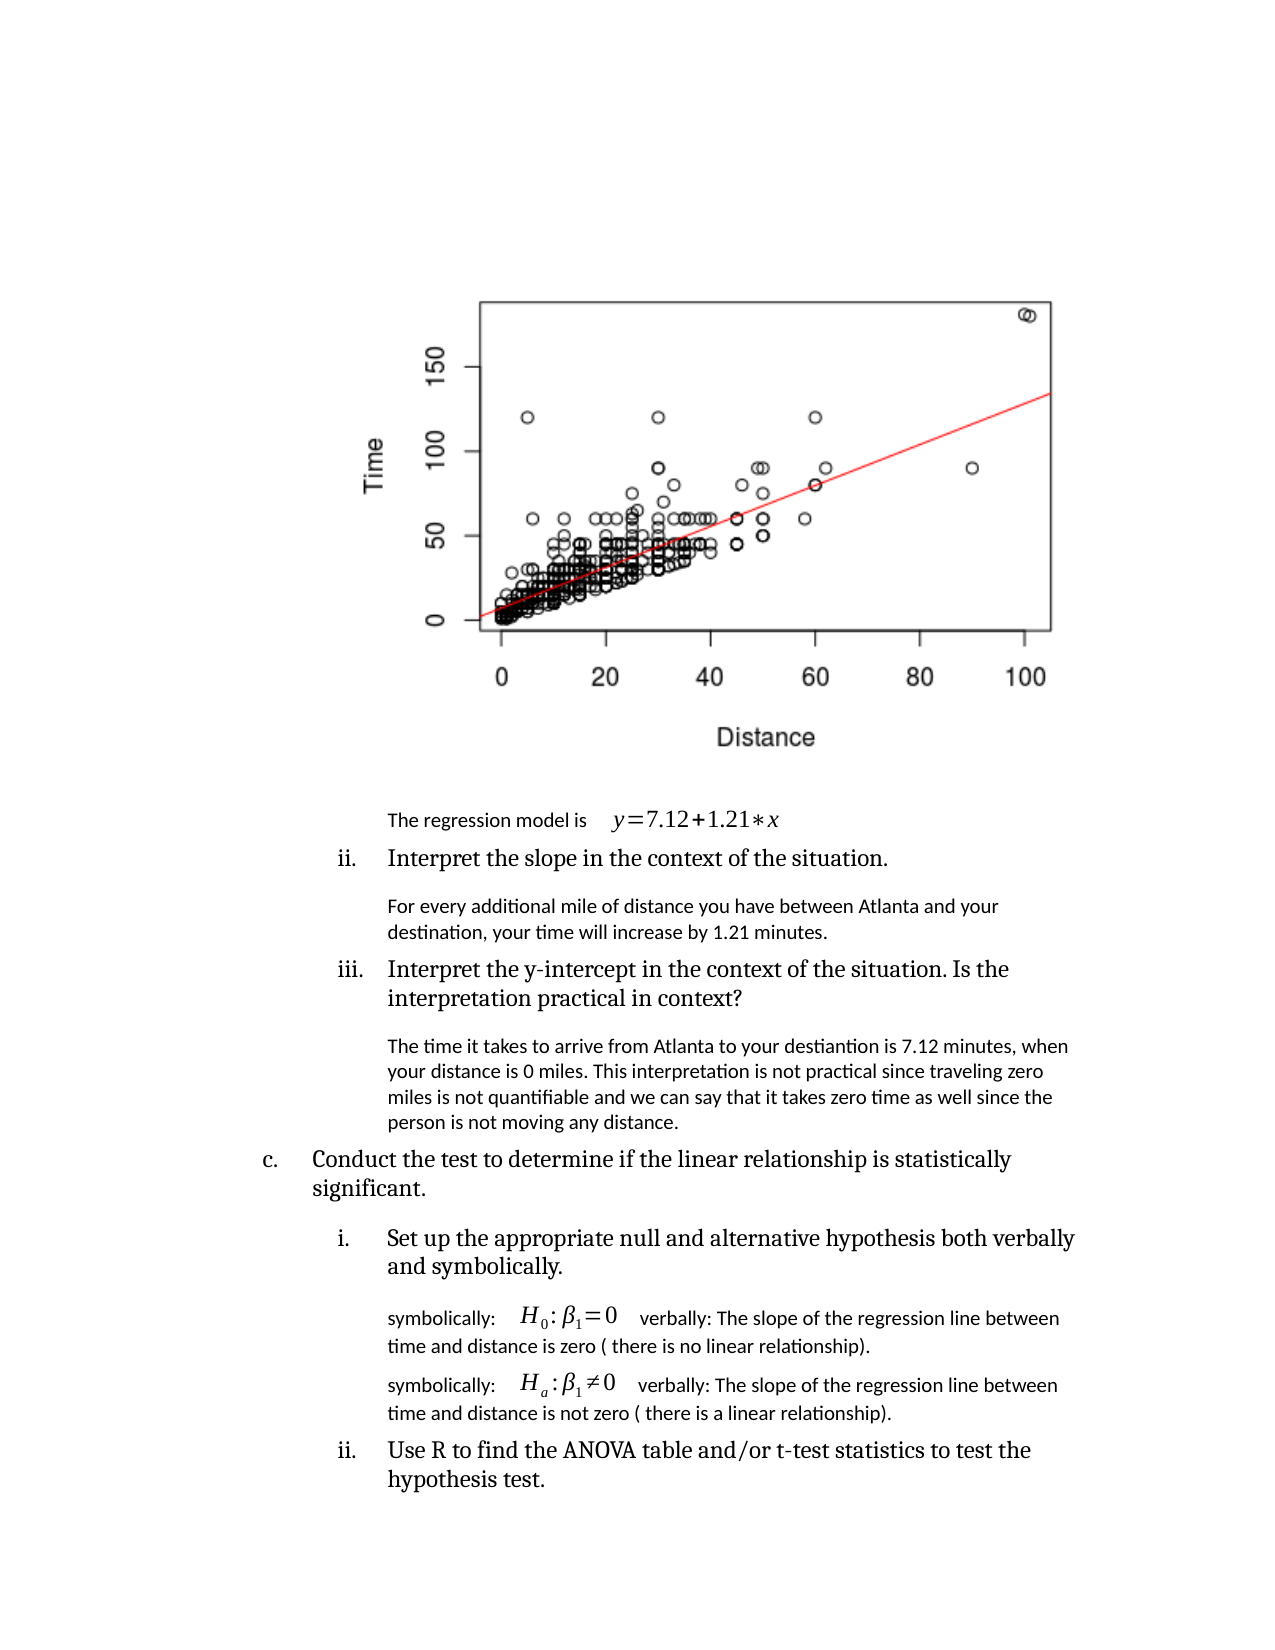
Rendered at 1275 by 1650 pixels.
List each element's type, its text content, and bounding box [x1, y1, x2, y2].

list Conduct the test to determine if the linear relationship is statistically significant. [262, 1145, 1087, 1203]
list Interpret the y-intercept in the context of the situation. Is the interpretation practical in context? [337, 955, 1087, 1012]
picture [356, 178, 1115, 786]
list symbolically: verbally: The slope of the regression line between time and distance is not zero ( there is a linear relationship). [337, 1369, 1087, 1426]
list Use R to find the ANOVA table and/or t-test statistics to test the hypothesis test. [337, 1436, 1087, 1494]
list Interpret the slope in the context of the situation. [337, 844, 1087, 873]
list The time it takes to arrive from Atlanta to your destiantion is 7.12 minutes, when your distance is 0 miles. This interpretation is not practical since traveling zero miles is not quantifiable and we can say that it takes zero time as well since the person is not moving any distance. [337, 1033, 1087, 1135]
list For every additional mile of distance you have between Atlanta and your destination, your time will increase by 1.21 minutes. [337, 893, 1087, 944]
list The regression model is [337, 806, 1087, 833]
list symbolically: verbally: The slope of the regression line between time and distance is zero ( there is no linear relationship). [337, 1302, 1087, 1359]
list Set up the appropriate null and alternative hypothesis both verbally and symbolically. [337, 1223, 1087, 1281]
